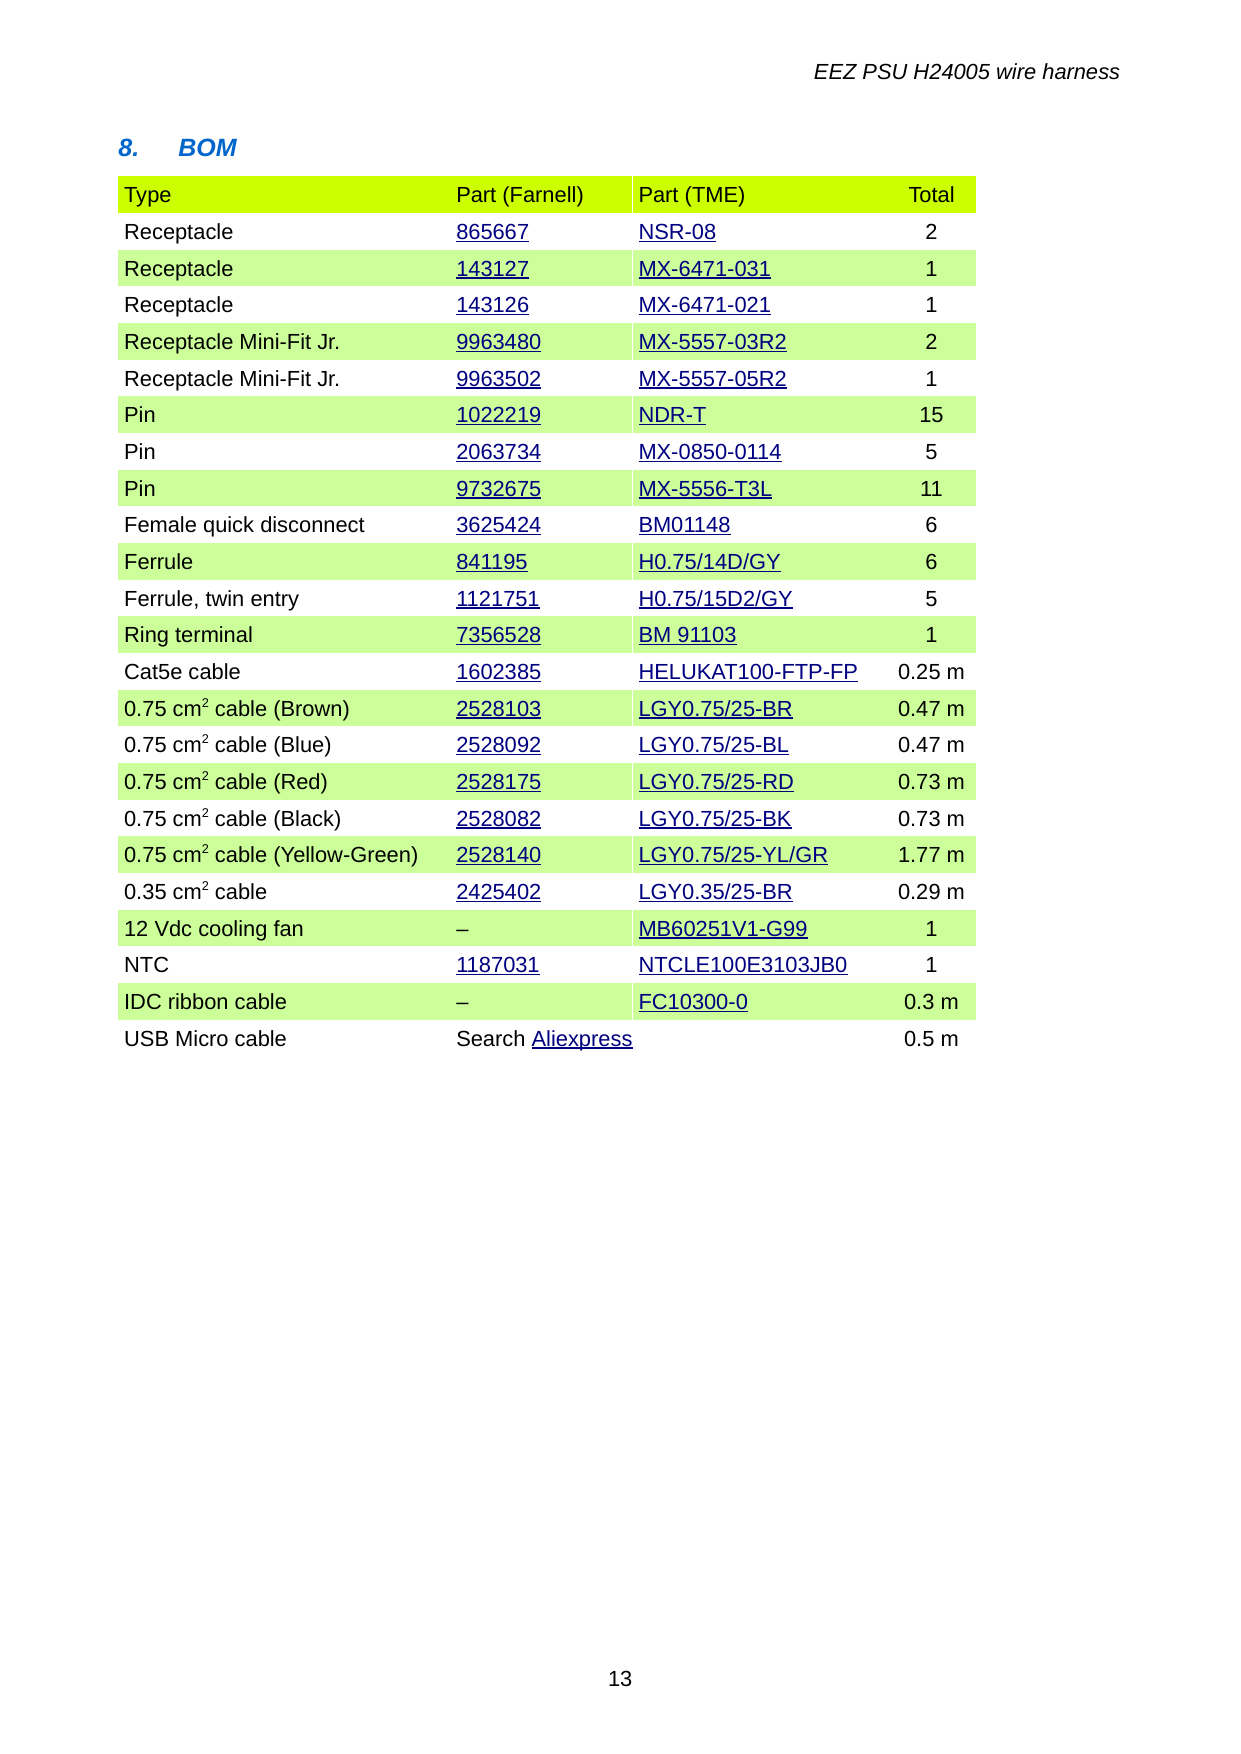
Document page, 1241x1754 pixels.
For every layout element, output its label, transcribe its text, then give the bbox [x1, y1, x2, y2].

table_cell 2528082 [450, 800, 632, 836]
table_cell Ring terminal [118, 616, 450, 653]
table_cell 1121751 [450, 580, 632, 616]
table_cell 0.75 cm2 cable (Black) [118, 800, 450, 836]
table_cell 0.75 cm2 cable (Yellow-Green) [118, 836, 450, 873]
table_cell 2528092 [450, 726, 632, 763]
table_cell Cat5e cable [118, 653, 450, 690]
table_cell Receptacle [118, 286, 450, 323]
table_cell 0.35 cm2 cable [118, 873, 450, 910]
table_cell – [450, 983, 632, 1020]
table_cell 841195 [450, 543, 632, 580]
table_header Total [886, 176, 976, 213]
table_cell 2528103 [450, 690, 632, 726]
table_cell 0.5 m [886, 1020, 976, 1056]
table_cell 0.29 m [886, 873, 976, 910]
table_cell 6 [886, 506, 976, 543]
table_cell NSR-08 [633, 213, 886, 250]
table_cell BM 91103 [633, 616, 886, 653]
table_cell 1187031 [450, 946, 632, 983]
table_header Part (Farnell) [450, 176, 632, 213]
table_cell 1 [886, 250, 976, 286]
table_cell NDR-T [633, 396, 886, 433]
table_cell 7356528 [450, 616, 632, 653]
table_cell 2528175 [450, 763, 632, 800]
table_cell Receptacle Mini-Fit Jr. [118, 360, 450, 396]
table_cell MX-5557-05R2 [633, 360, 886, 396]
table_cell 12 Vdc cooling fan [118, 910, 450, 946]
table_cell 2528140 [450, 836, 632, 873]
table_cell 15 [886, 396, 976, 433]
subtitle BOM [118, 133, 1122, 162]
table_cell 0.47 m [886, 690, 976, 726]
table_cell Ferrule, twin entry [118, 580, 450, 616]
table_cell 1 [886, 286, 976, 323]
table_cell 143126 [450, 286, 632, 323]
table_cell 9963480 [450, 323, 632, 360]
table_cell 865667 [450, 213, 632, 250]
table_cell 0.3 m [886, 983, 976, 1020]
table_cell 1 [886, 946, 976, 983]
table_cell 5 [886, 580, 976, 616]
table_header Part (TME) [633, 176, 886, 213]
table_cell 0.47 m [886, 726, 976, 763]
table_cell 0.75 cm2 cable (Red) [118, 763, 450, 800]
table_cell BM01148 [633, 506, 886, 543]
table_cell Receptacle Mini-Fit Jr. [118, 323, 450, 360]
table_cell 1602385 [450, 653, 632, 690]
table_cell 5 [886, 433, 976, 470]
table_cell NTCLE100E3103JB0 [633, 946, 886, 983]
table_header Type [118, 176, 450, 213]
table_cell Female quick disconnect [118, 506, 450, 543]
table_cell Pin [118, 396, 450, 433]
table_cell LGY0.75/25-BR [633, 690, 886, 726]
table_cell MB60251V1-G99 [633, 910, 886, 946]
table_cell H0.75/15D2/GY [633, 580, 886, 616]
table_cell LGY0.35/25-BR [633, 873, 886, 910]
table_cell USB Micro cable [118, 1020, 450, 1056]
table_cell Receptacle [118, 250, 450, 286]
table_cell MX-0850-0114 [633, 433, 886, 470]
table_cell Search Aliexpress [450, 1020, 886, 1056]
table_cell 0.75 cm2 cable (Blue) [118, 726, 450, 763]
table_cell 1 [886, 910, 976, 946]
table_cell LGY0.75/25-YL/GR [633, 836, 886, 873]
table_cell 2 [886, 213, 976, 250]
table_cell 9732675 [450, 470, 632, 506]
table_cell IDC ribbon cable [118, 983, 450, 1020]
table_cell 11 [886, 470, 976, 506]
table_cell MX-6471-021 [633, 286, 886, 323]
table_cell 2063734 [450, 433, 632, 470]
table_cell H0.75/14D/GY [633, 543, 886, 580]
table_cell 3625424 [450, 506, 632, 543]
table_cell 1022219 [450, 396, 632, 433]
table_cell NTC [118, 946, 450, 983]
table_cell FC10300-0 [633, 983, 886, 1020]
table_cell Pin [118, 470, 450, 506]
table_cell 2 [886, 323, 976, 360]
table_cell LGY0.75/25-BK [633, 800, 886, 836]
table_cell LGY0.75/25-BL [633, 726, 886, 763]
table_cell 2425402 [450, 873, 632, 910]
table_cell 0.73 m [886, 800, 976, 836]
table_cell Receptacle [118, 213, 450, 250]
table_cell 1 [886, 360, 976, 396]
table_cell 143127 [450, 250, 632, 286]
table_cell 6 [886, 543, 976, 580]
table_cell 0.75 cm2 cable (Brown) [118, 690, 450, 726]
table_cell 9963502 [450, 360, 632, 396]
table_cell HELUKAT100-FTP-FP [633, 653, 886, 690]
table_cell MX-5556-T3L [633, 470, 886, 506]
table_cell – [450, 910, 632, 946]
table_cell MX-6471-031 [633, 250, 886, 286]
table_cell LGY0.75/25-RD [633, 763, 886, 800]
table_cell 1.77 m [886, 836, 976, 873]
table_cell 0.25 m [886, 653, 976, 690]
table_cell Ferrule [118, 543, 450, 580]
table_cell 1 [886, 616, 976, 653]
table_cell MX-5557-03R2 [633, 323, 886, 360]
table_cell 0.73 m [886, 763, 976, 800]
table_cell Pin [118, 433, 450, 470]
